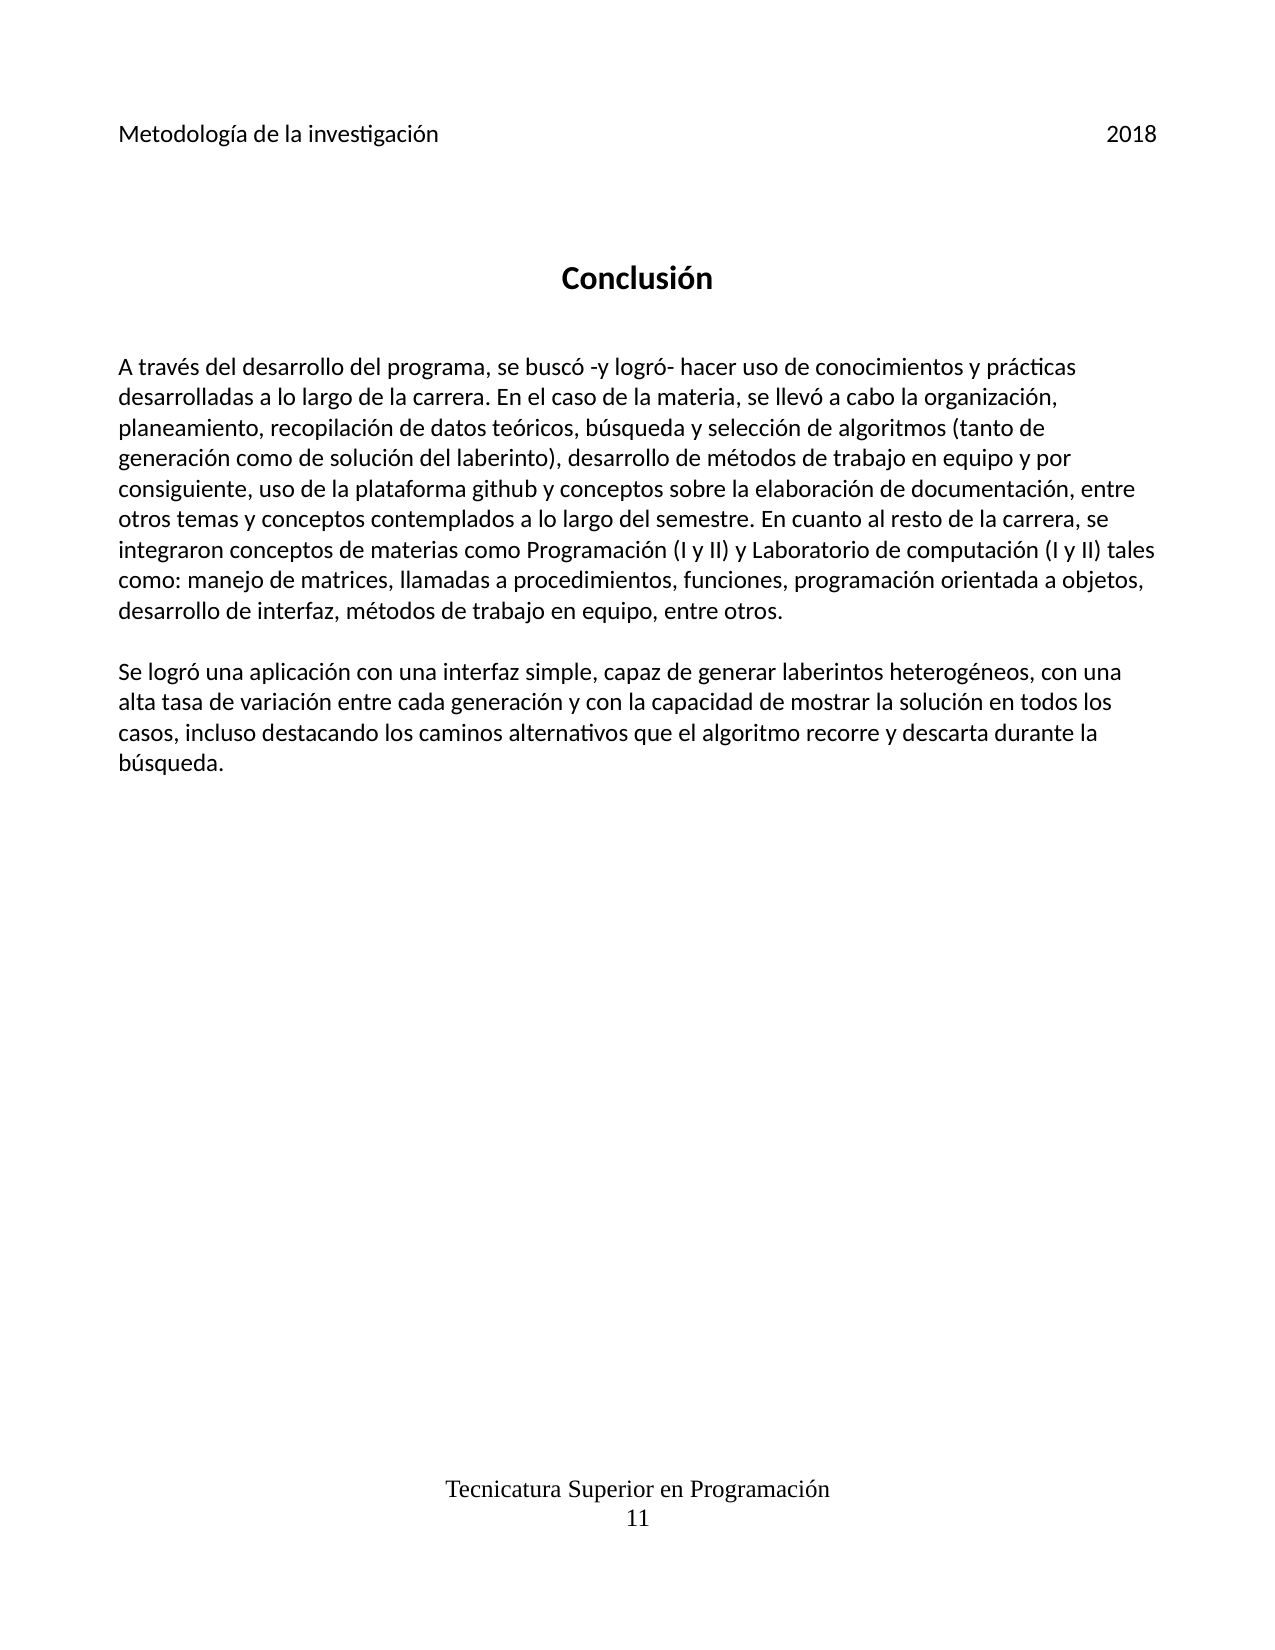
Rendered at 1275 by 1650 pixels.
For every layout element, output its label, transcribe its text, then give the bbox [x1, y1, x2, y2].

text A través del desarrollo del programa, se buscó -y logró- hacer uso de conocimientos y prácticas desarrolladas a lo largo de la carrera. En el caso de la materia, se llevó a cabo la organización, planeamiento, recopilación de datos teóricos, búsqueda y selección de algoritmos (tanto de generación como de solución del laberinto), desarrollo de métodos de trabajo en equipo y por consiguiente, uso de la plataforma github y conceptos sobre la elaboración de documentación, entre otros temas y conceptos contemplados a lo largo del semestre. En cuanto al resto de la carrera, se integraron conceptos de materias como Programación (I y II) y Laboratorio de computación (I y II) tales como: manejo de matrices, llamadas a procedimientos, funciones, programación orientada a objetos, desarrollo de interfaz, métodos de trabajo en equipo, entre otros. Se logró una aplicación con una interfaz simple, capaz de generar laberintos heterogéneos, con una alta tasa de variación entre cada generación y con la capacidad de mostrar la solución en todos los casos, incluso destacando los caminos alternativos que el algoritmo recorre y descarta durante la búsqueda. [118, 351, 1157, 778]
subtitle Conclusión [118, 257, 1157, 297]
